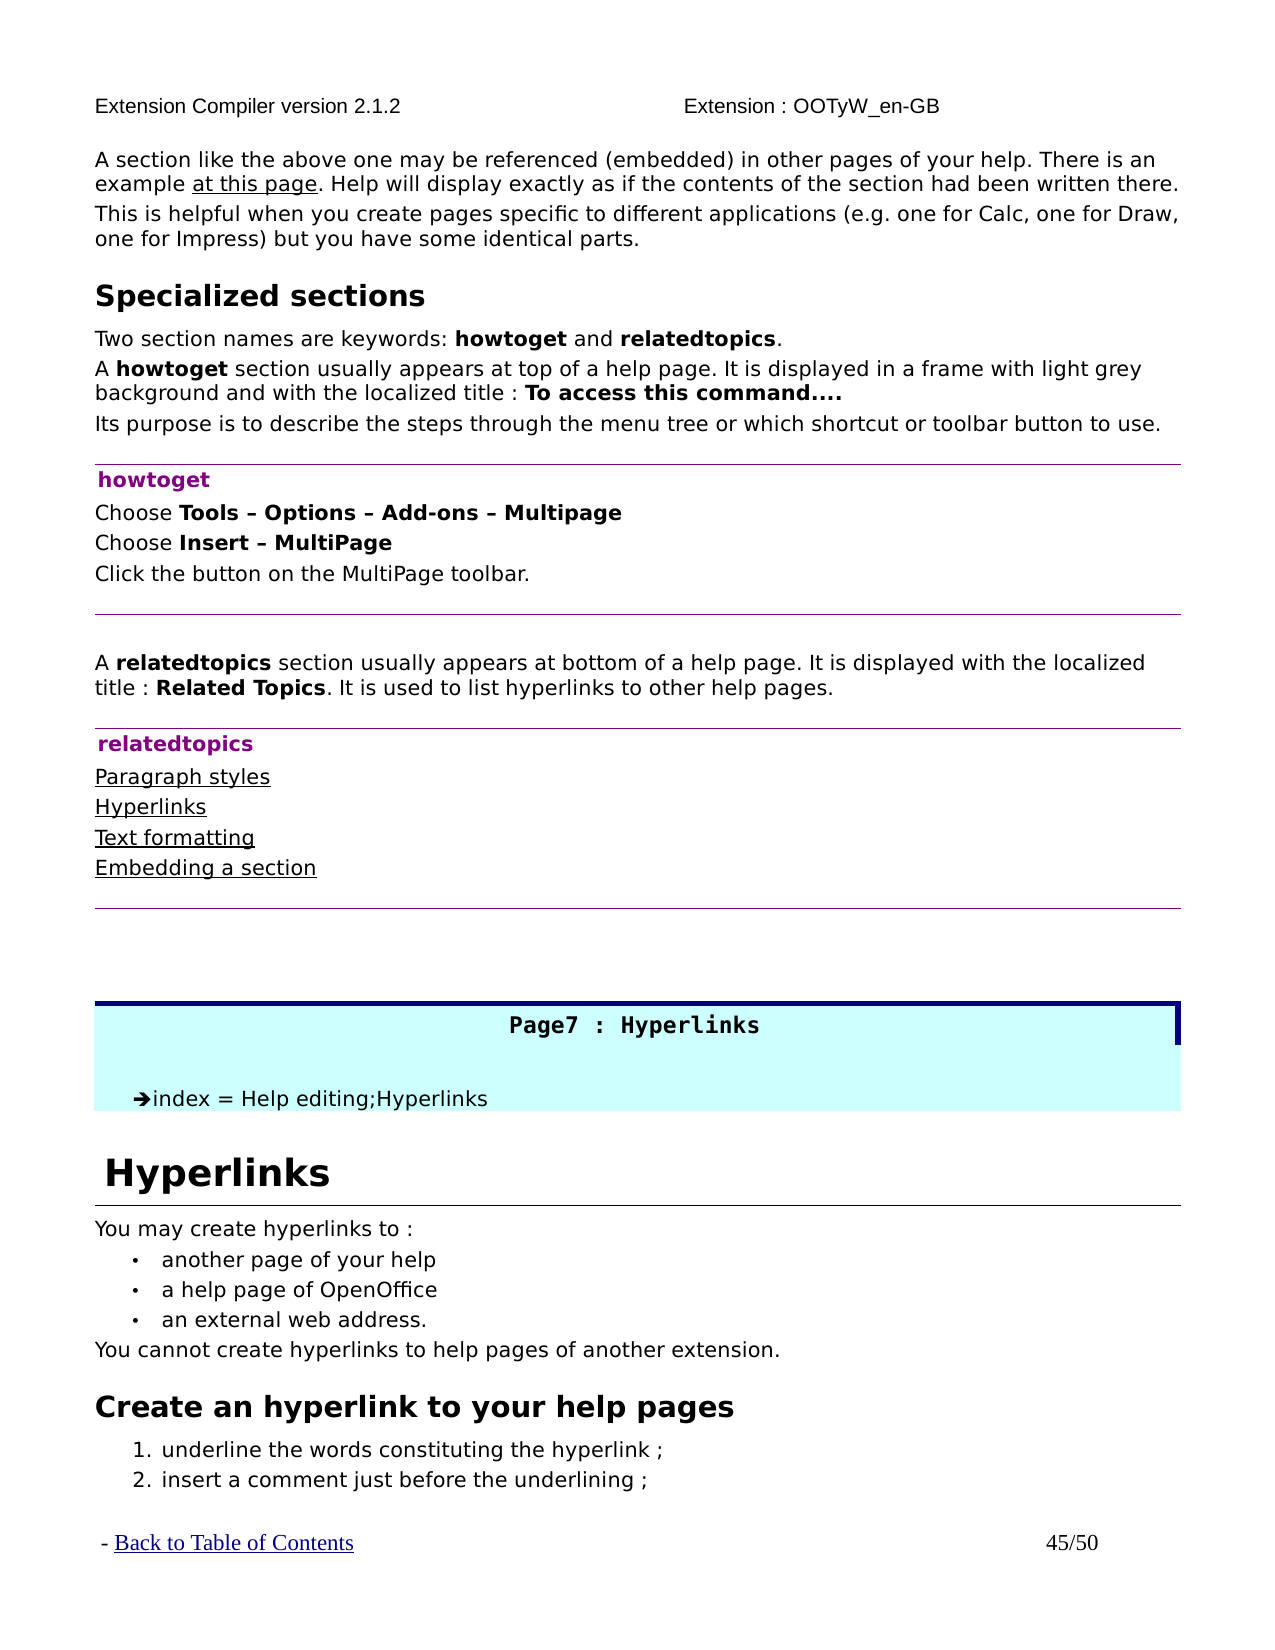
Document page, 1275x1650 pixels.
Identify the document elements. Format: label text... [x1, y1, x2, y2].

text Click the button on the MultiPage toolbar. [94, 562, 1181, 586]
text Page7 : Hyperlinks [94, 1002, 1175, 1045]
text Hyperlinks [94, 1142, 1181, 1205]
text Create an hyperlink to your help pages [94, 1391, 1181, 1424]
text Embedding a section [94, 856, 1181, 880]
text This is helpful when you create pages specific to different applications (e.g. one for Calc, one for Draw, one for Impress) but you have some identical parts. [94, 202, 1181, 251]
text howtoget [94, 465, 1181, 495]
text You cannot create hyperlinks to help pages of another extension. [94, 1338, 1181, 1363]
list insert a comment just before the underlining ; [132, 1468, 1181, 1493]
text Choose Tools – Options – Add-ons – Multipage [94, 501, 1181, 525]
list an external web address. [132, 1308, 1181, 1333]
text Choose Insert – MultiPage [94, 531, 1181, 556]
text A section like the above one may be referenced (embedded) in other pages of your help. There is an example at this page. Help will display exactly as if the contents of the section had been written there. [94, 147, 1181, 196]
text You may create hyperlinks to : [94, 1217, 1181, 1242]
text Hyperlinks [94, 795, 1181, 819]
list another page of your help [132, 1247, 1181, 1272]
text A relatedtopics section usually appears at bottom of a help page. It is displayed with the localized title : Related Topics. It is used to list hyperlinks to other help pages. [94, 651, 1181, 700]
text Its purpose is to describe the steps through the menu tree or which shortcut or toolbar button to use. [94, 412, 1181, 436]
text Two section names are keywords: howtoget and relatedtopics. [94, 326, 1181, 351]
text relatedtopics [94, 729, 1181, 759]
list index = Help editing;Hyperlinks [94, 1087, 1181, 1111]
text Text formatting [94, 825, 1181, 850]
text Paragraph styles [94, 765, 1181, 789]
list underline the words constituting the hyperlink ; [132, 1438, 1181, 1463]
text Specialized sections [94, 279, 1181, 313]
list a help page of OpenOffice [132, 1278, 1181, 1302]
text A howtoget section usually appears at top of a help page. It is displayed in a frame with light grey background and with the localized title : To access this command.... [94, 357, 1181, 406]
